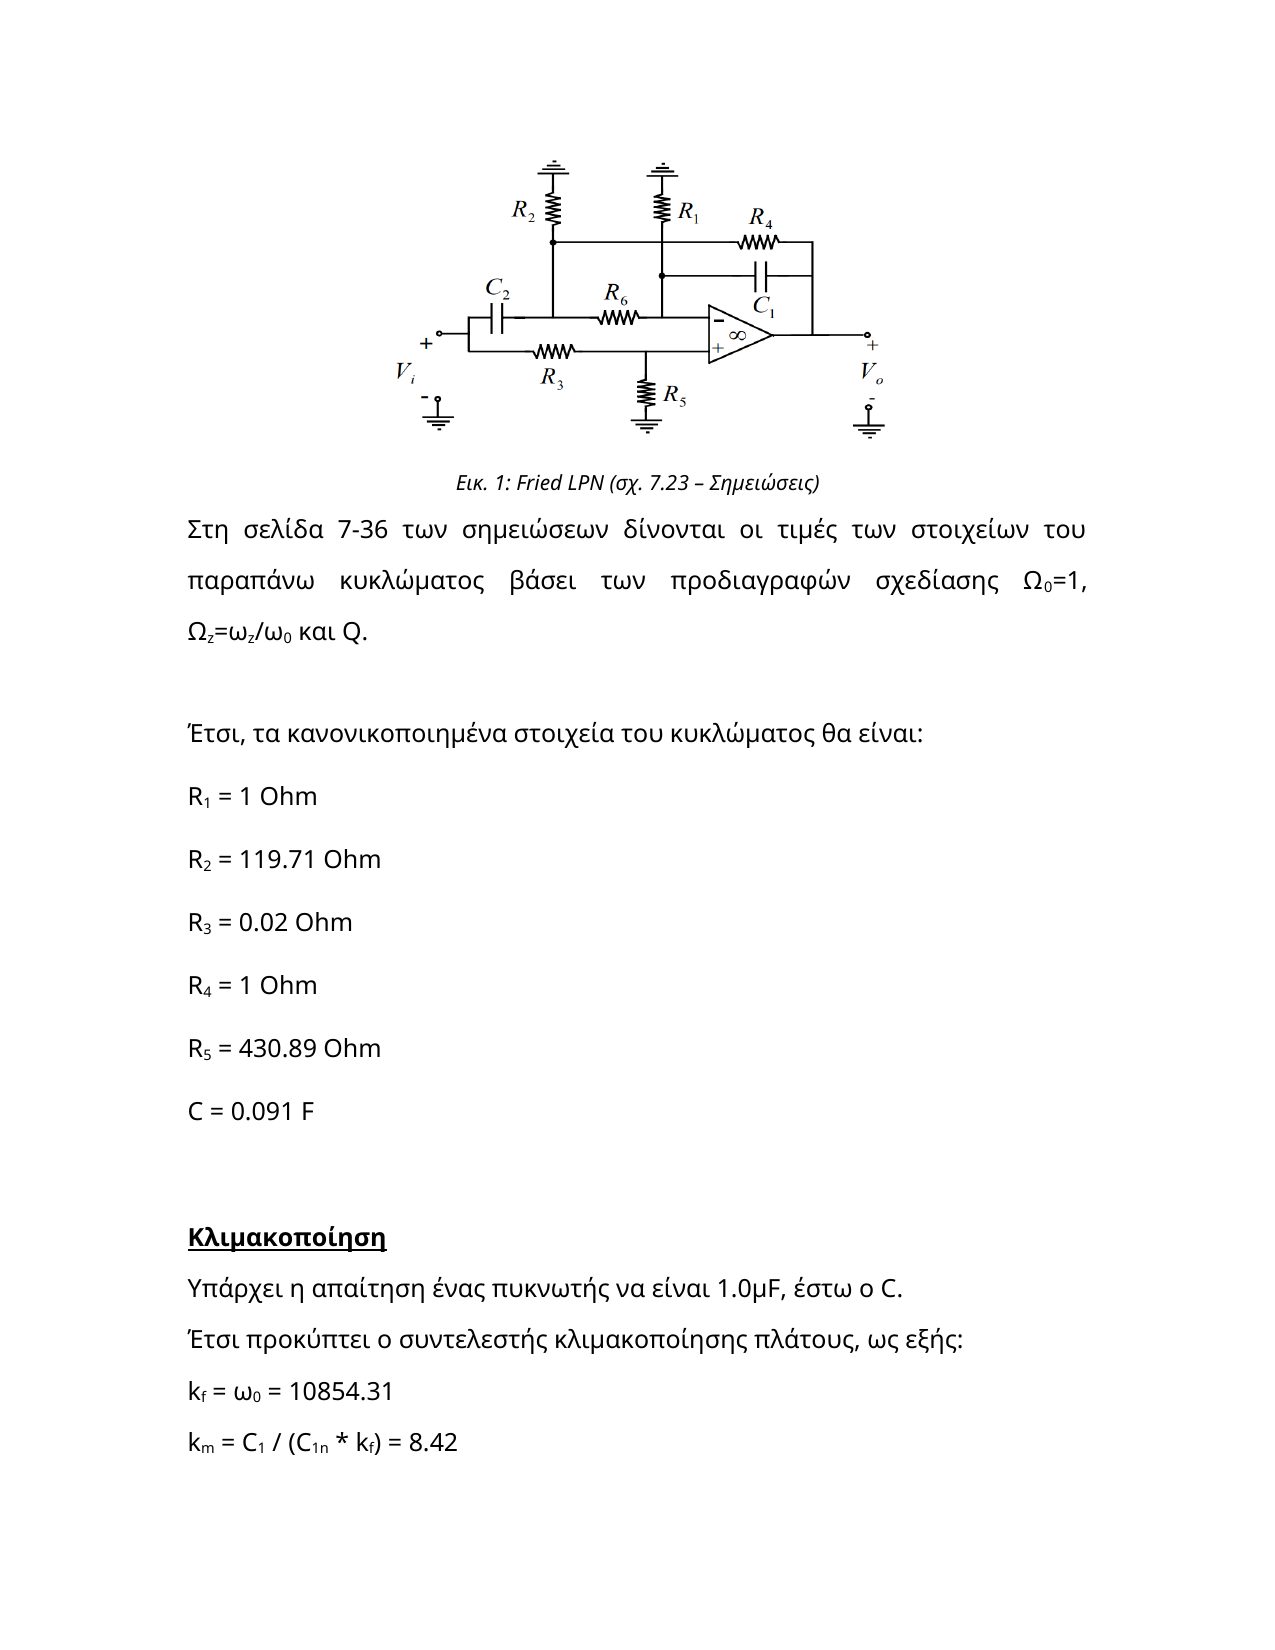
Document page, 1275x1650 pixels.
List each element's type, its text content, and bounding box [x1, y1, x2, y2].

picture [404, 156, 805, 444]
text km = C1 / (C1n * kf) = 8.42 [187, 1424, 1087, 1458]
text Έτσι προκύπτει ο συντελεστής κλιμακοποίησης πλάτους, ως εξής: [187, 1322, 1087, 1356]
text R2 = 119.71 Ohm [187, 842, 1087, 876]
text R5 = 430.89 Ohm [187, 1031, 1087, 1065]
text C = 0.091 F [187, 1094, 1087, 1128]
text kf = ω0 = 10854.31 [187, 1373, 1087, 1407]
text R4 = 1 Ohm [187, 968, 1087, 1002]
text R3 = 0.02 Ohm [187, 905, 1087, 939]
text Έτσι, τα κανονικοποιημένα στοιχεία του κυκλώματος θα είναι: [187, 716, 1087, 750]
text Κλιμακοποίηση [187, 1220, 1087, 1254]
text R1 = 1 Ohm [187, 779, 1087, 813]
text Εικ. 1: Fried LPN (σχ. 7.23 – Σημειώσεις) [359, 468, 916, 496]
text Στη σελίδα 7-36 των σημειώσεων δίνονται οι τιμές των στοιχείων του παραπάνω κυκλώματος βάσει των προδιαγραφών σχεδίασης Ω0=1, Ωz=ωz/ω0 και Q. [187, 512, 1087, 648]
text Υπάρχει η απαίτηση ένας πυκνωτής να είναι 1.0μF, έστω ο C. [187, 1271, 1087, 1305]
